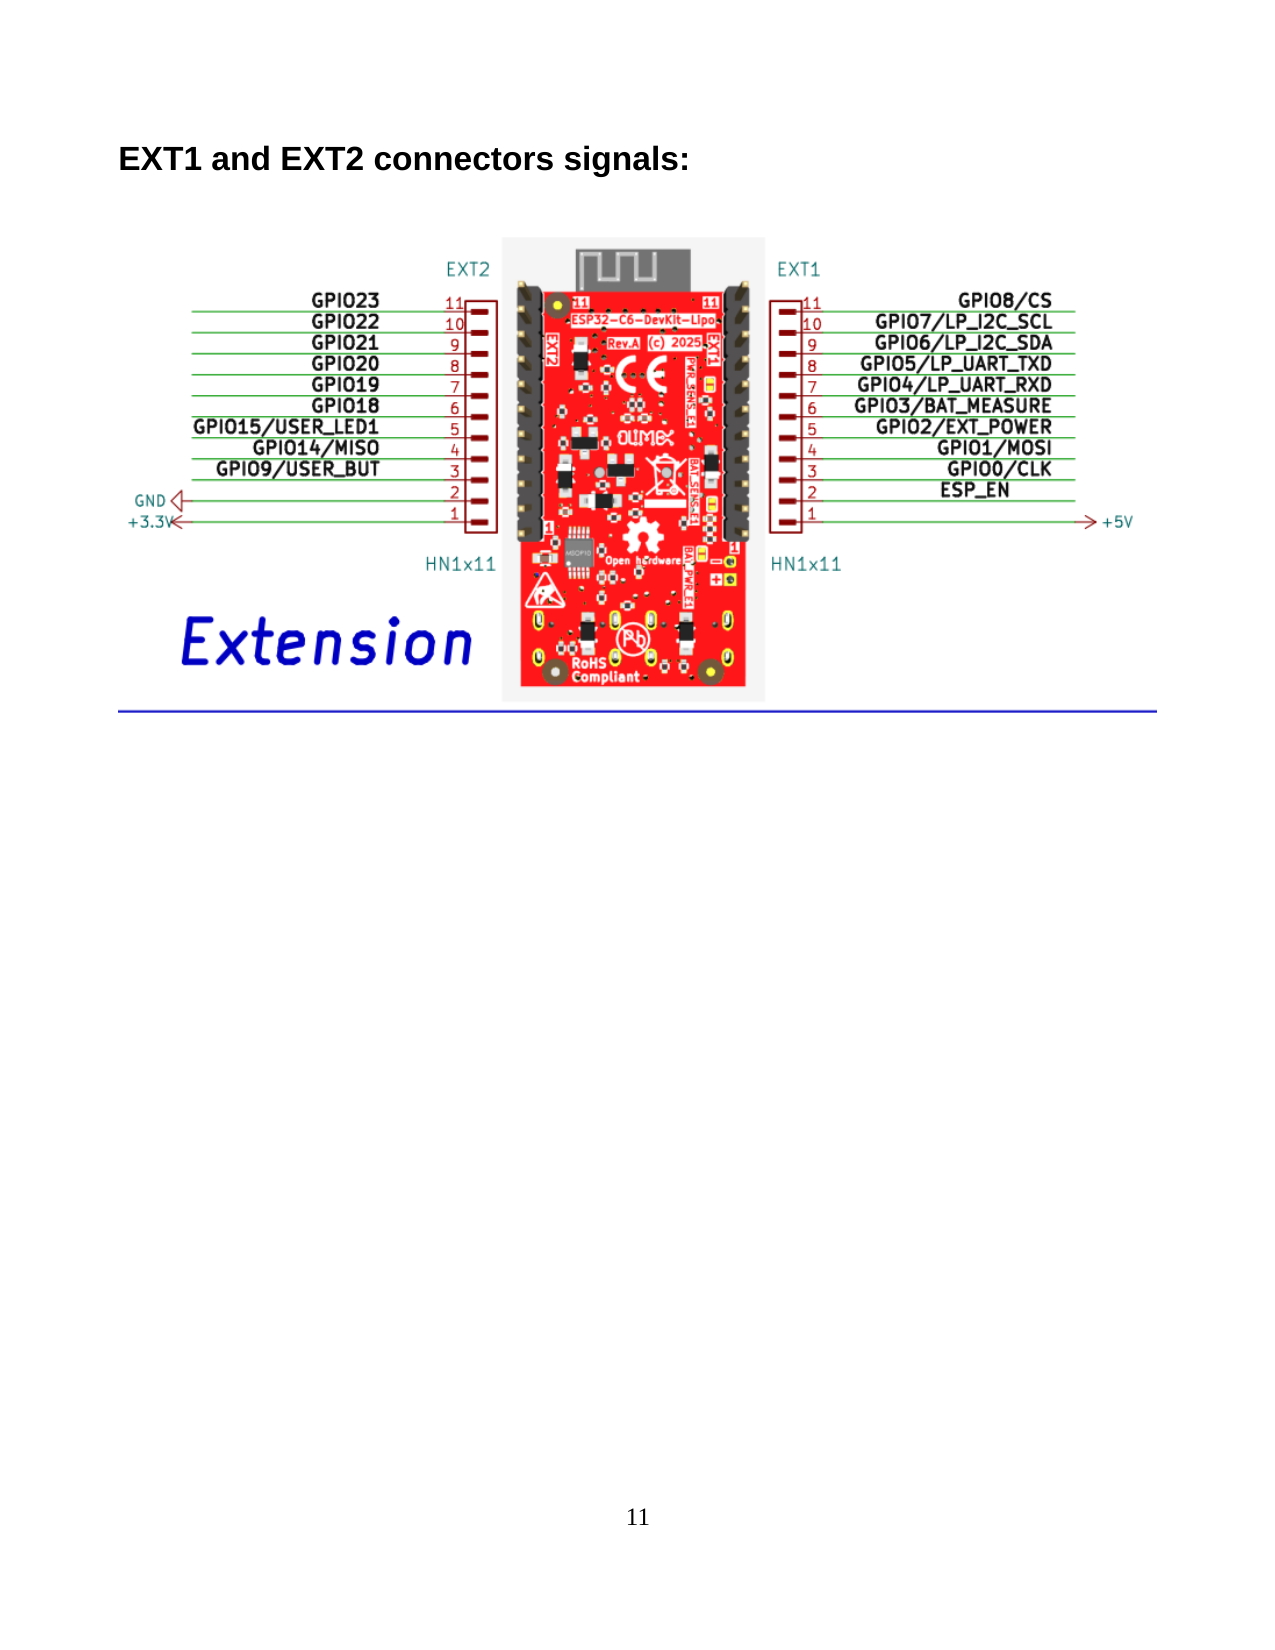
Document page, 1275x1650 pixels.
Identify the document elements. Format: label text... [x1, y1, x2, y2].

picture [118, 237, 1157, 713]
subtitle EXT1 and EXT2 connectors signals: [118, 139, 1157, 178]
